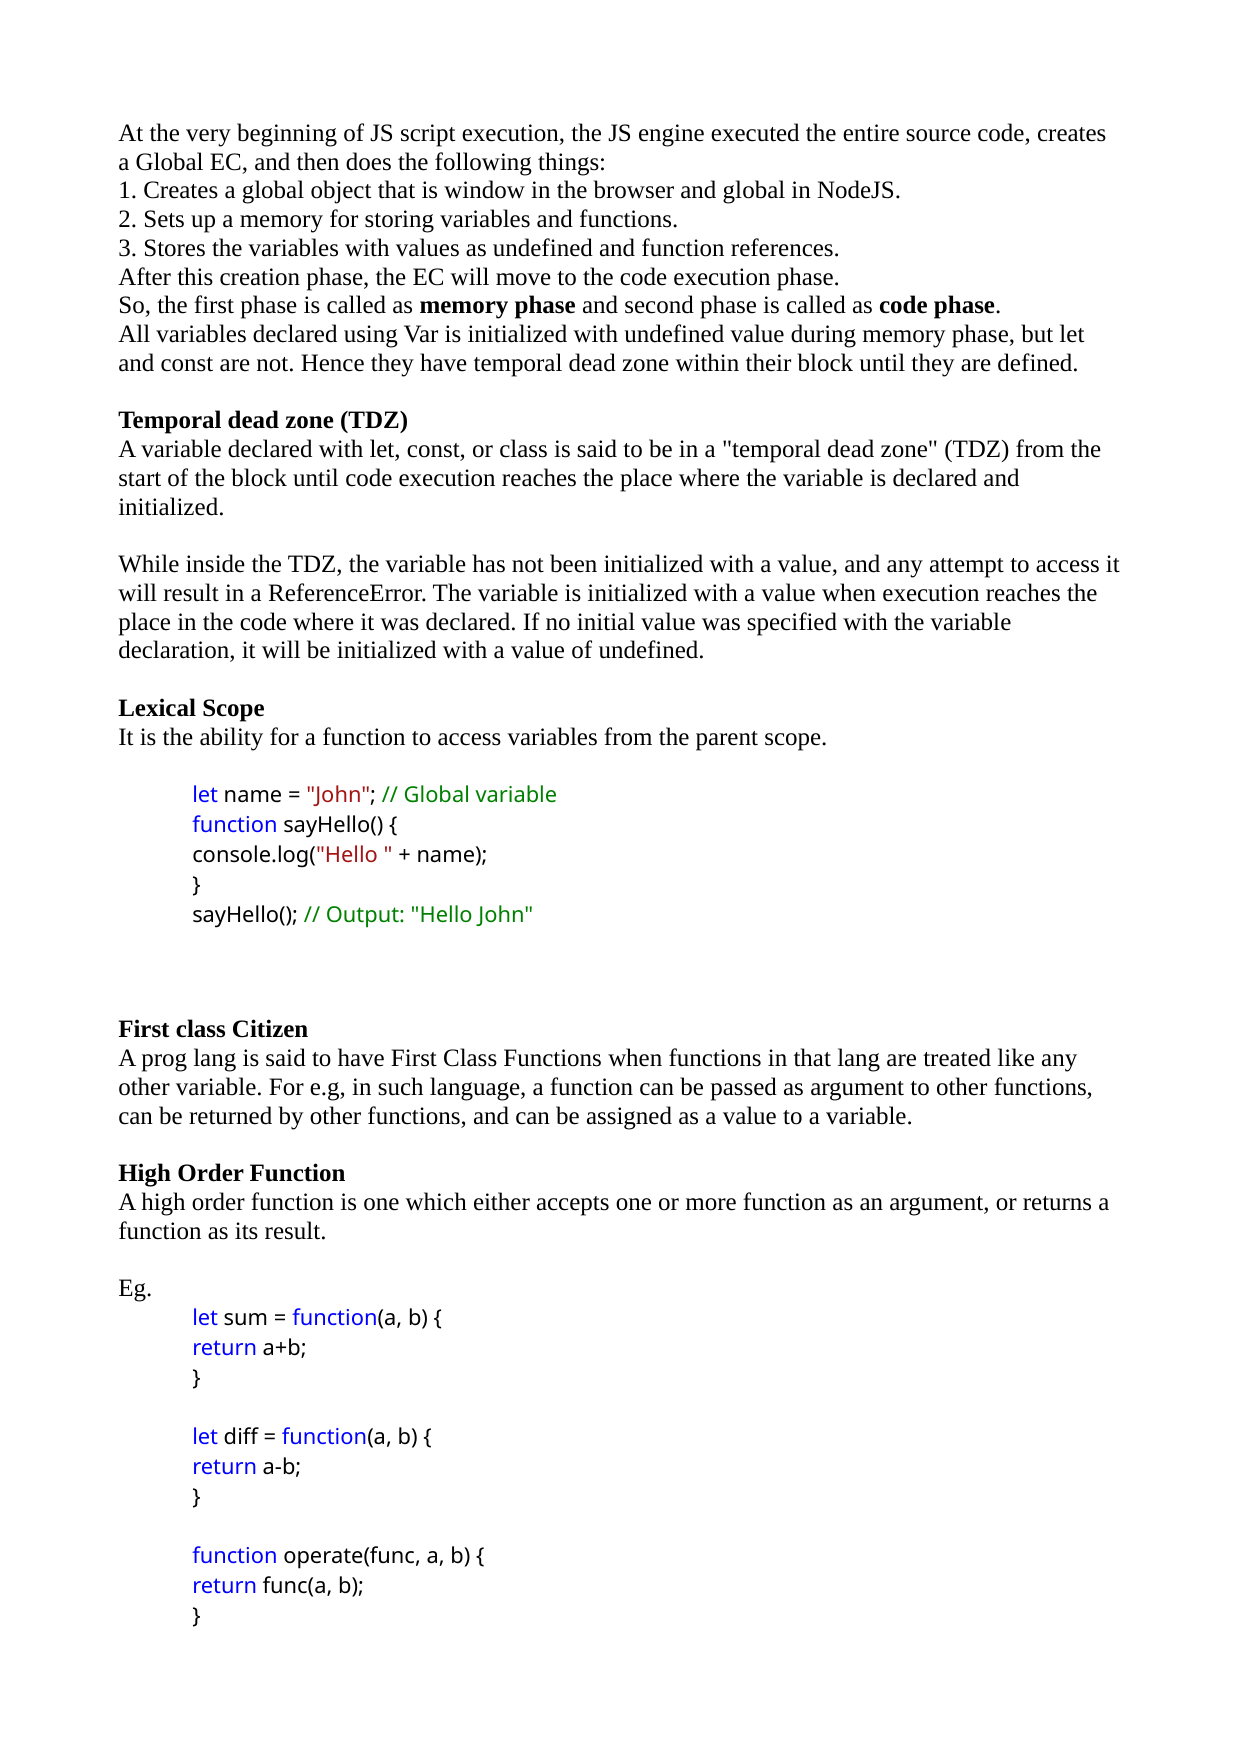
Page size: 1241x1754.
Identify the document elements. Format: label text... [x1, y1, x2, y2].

text Temporal dead zone (TDZ) [118, 406, 1122, 434]
text } [192, 869, 1122, 898]
text sayHello(); // Output: "Hello John" [192, 898, 1122, 928]
text Eg. [118, 1273, 1122, 1302]
text return a+b; [192, 1332, 1122, 1362]
text After this creation phase, the EC will move to the code execution phase. [118, 262, 1122, 291]
text let sum = function(a, b) { [192, 1302, 1122, 1332]
text return a-b; [192, 1451, 1122, 1481]
text It is the ability for a function to access variables from the parent scope. [118, 722, 1122, 751]
text let diff = function(a, b) { [192, 1421, 1122, 1451]
text 3. Stores the variables with values as undefined and function references. [118, 233, 1122, 262]
text 2. Sets up a memory for storing variables and functions. [118, 204, 1122, 233]
text Lexical Scope [118, 693, 1122, 722]
text So, the first phase is called as memory phase and second phase is called as code phase. [118, 291, 1122, 319]
text let name = "John"; // Global variable [192, 779, 1122, 809]
text } [192, 1481, 1122, 1511]
text } [192, 1600, 1122, 1629]
text High Order Function [118, 1158, 1122, 1187]
text While inside the TDZ, the variable has not been initialized with a value, and any attempt to access it will result in a ReferenceError. The variable is initialized with a value when execution reaches the place in the code where it was declared. If no initial value was specified with the variable declaration, it will be initialized with a value of undefined. [118, 549, 1122, 664]
text A prog lang is said to have First Class Functions when functions in that lang are treated like any other variable. For e.g, in such language, a function can be passed as argument to other functions, can be returned by other functions, and can be assigned as a value to a variable. [118, 1043, 1122, 1129]
text 1. Creates a global object that is window in the browser and global in NodeJS. [118, 176, 1122, 204]
text return func(a, b); [192, 1570, 1122, 1600]
text function sayHello() { [192, 809, 1122, 839]
text A variable declared with let, const, or class is said to be in a "temporal dead zone" (TDZ) from the start of the block until code execution reaches the place where the variable is declared and initialized. [118, 434, 1122, 521]
text First class Citizen [118, 1014, 1122, 1043]
text console.log("Hello " + name); [192, 839, 1122, 869]
text } [192, 1362, 1122, 1391]
text At the very beginning of JS script execution, the JS engine executed the entire source code, creates a Global EC, and then does the following things: [118, 118, 1122, 176]
text function operate(func, a, b) { [192, 1540, 1122, 1570]
text A high order function is one which either accepts one or more function as an argument, or returns a function as its result. [118, 1187, 1122, 1244]
text All variables declared using Var is initialized with undefined value during memory phase, but let and const are not. Hence they have temporal dead zone within their block until they are defined. [118, 319, 1122, 377]
